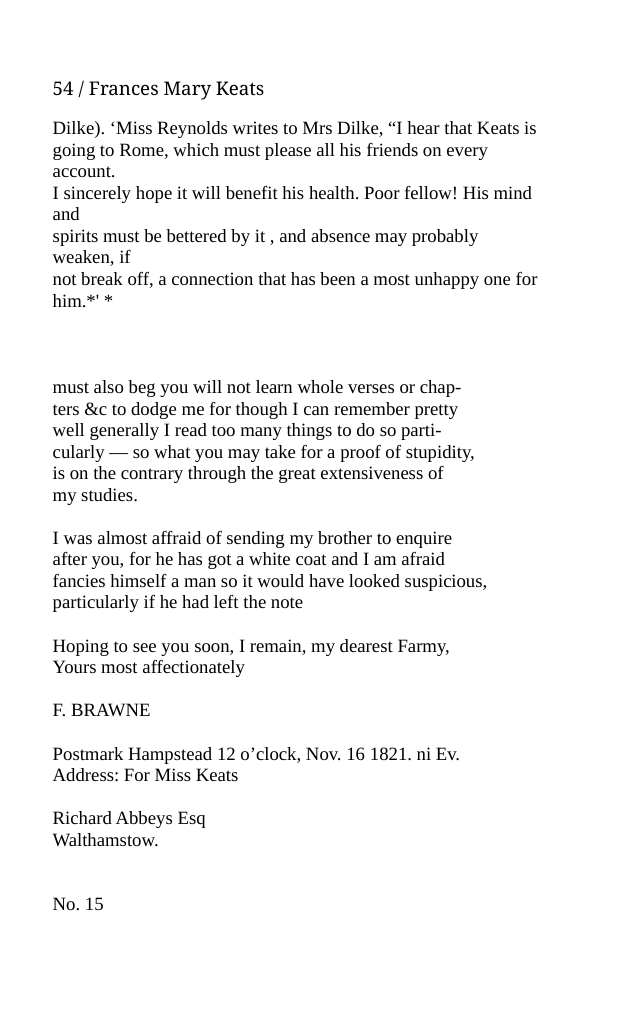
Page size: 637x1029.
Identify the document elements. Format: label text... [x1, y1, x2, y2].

text is on the contrary through the great extensiveness of [52, 462, 538, 484]
text going to Rome, which must please all his friends on every account. [52, 139, 538, 182]
text ters &c to dodge me for though I can remember pretty [52, 397, 538, 419]
text spirits must be bettered by it , and absence may probably weaken, if [52, 225, 538, 268]
text him.*' * [52, 289, 538, 311]
text after you, for he has got a white coat and I am afraid [52, 548, 538, 570]
text Yours most affectionately [52, 656, 538, 678]
text Postmark Hampstead 12 o’clock, Nov. 16 1821. ni Ev. [52, 742, 538, 764]
text must also beg you will not learn whole verses or chap- [52, 376, 538, 397]
text particularly if he had left the note [52, 591, 538, 613]
text Walthamstow. [52, 829, 538, 850]
text I was almost affraid of sending my brother to enquire [52, 527, 538, 548]
text Hoping to see you soon, I remain, my dearest Farmy, [52, 634, 538, 656]
text fancies himself a man so it would have looked suspicious, [52, 570, 538, 591]
text Address: For Miss Keats [52, 764, 538, 786]
text I sincerely hope it will benefit his health. Poor fellow! His mind and [52, 182, 538, 225]
text cularly — so what you may take for a proof of stupidity, [52, 441, 538, 462]
text Dilke). ‘Miss Reynolds writes to Mrs Dilke, “I hear that Keats is [52, 117, 538, 139]
text not break off, a connection that has been a most unhappy one for [52, 268, 538, 289]
text F. BRAWNE [52, 699, 538, 721]
text well generally I read too many things to do so parti- [52, 419, 538, 441]
text Richard Abbeys Esq [52, 807, 538, 829]
text my studies. [52, 484, 538, 505]
text No. 15 [52, 893, 538, 915]
